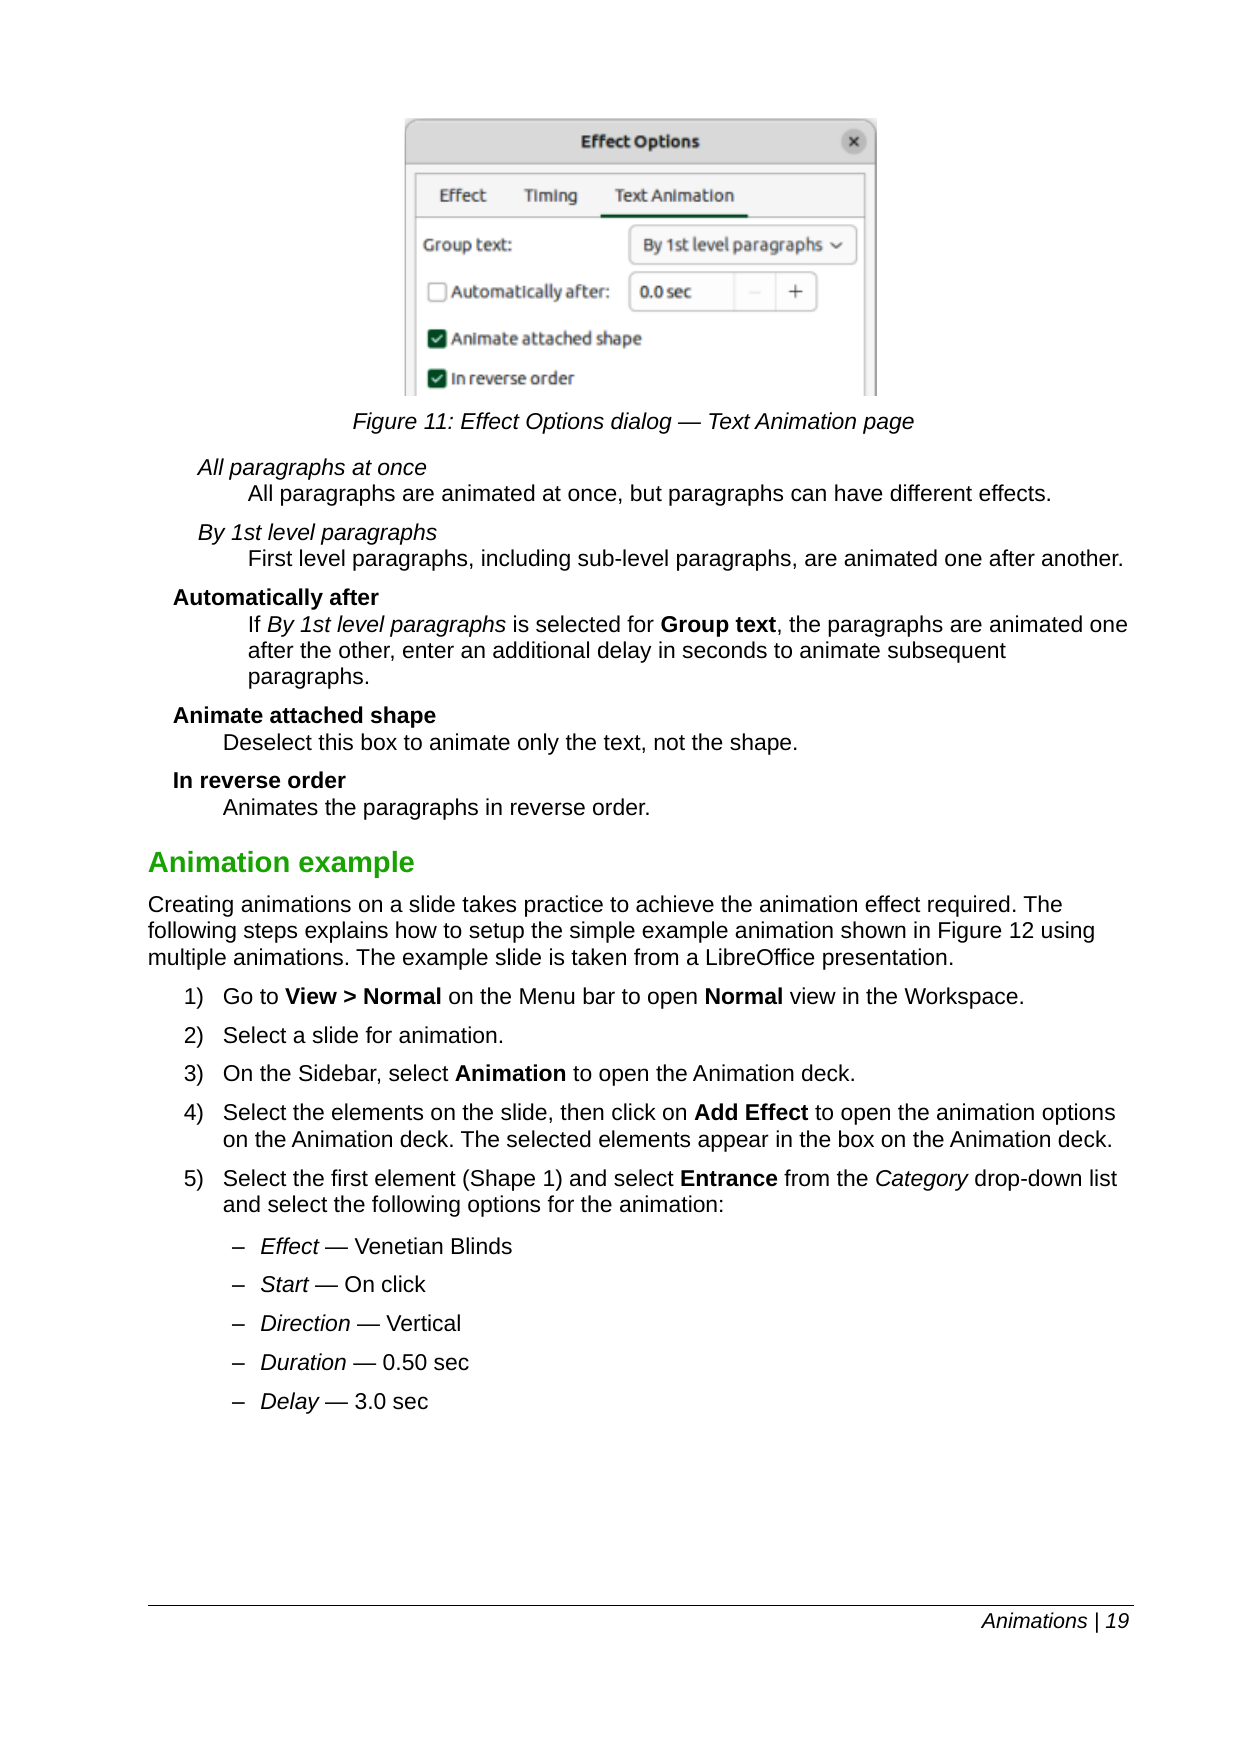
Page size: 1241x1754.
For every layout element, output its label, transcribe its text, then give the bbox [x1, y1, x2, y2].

text Figure 11: Effect Options dialog — Text Animation page [352, 408, 929, 434]
text Deselect this box to animate only the text, not the shape. [223, 728, 1134, 755]
list Direction — Vertical [229, 1307, 1134, 1337]
text Animates the paragraphs in reverse order. [223, 794, 1134, 820]
list Start — On click [229, 1268, 1134, 1298]
list Effect — Venetian Blinds [229, 1230, 1134, 1259]
text Animate attached shape [173, 702, 1134, 728]
text All paragraphs are animated at once, but paragraphs can have different effects. [248, 480, 1134, 507]
text In reverse order [173, 767, 1134, 794]
text Creating animations on a slide takes practice to achieve the animation effect required. The following steps explains how to setup the simple example animation shown in Figure 12 using multiple animations. The example slide is taken from a LibreOffice presentation. [148, 891, 1134, 970]
text Automatically after [173, 584, 1134, 611]
text All paragraphs at once [198, 454, 1134, 480]
text First level paragraphs, including sub-level paragraphs, are animated one after another. [248, 545, 1134, 572]
list Select the elements on the slide, then click on Add Effect to open the animation options on the Animation deck. The selected elements appear in the box on the Animation deck. [204, 1099, 1134, 1152]
list On the Sidebar, select Animation to open the Animation deck. [204, 1060, 1134, 1087]
list Duration — 0.50 sec [229, 1346, 1134, 1376]
text By 1st level paragraphs [198, 519, 1134, 545]
list Delay — 3.0 sec [229, 1385, 1134, 1417]
list Go to View > Normal on the Menu bar to open Normal view in the Workspace. [204, 983, 1134, 1009]
list Select the first element (Shape 1) and select Entrance from the Category drop-down list and select the following options for the animation: [204, 1164, 1134, 1217]
subtitle Animation example [148, 845, 1134, 879]
text If By 1st level paragraphs is selected for Group text, the paragraphs are animated one after the other, enter an additional delay in seconds to animate subsequent paragraphs. [248, 611, 1134, 690]
list Select a slide for animation. [204, 1022, 1134, 1048]
picture [404, 118, 877, 396]
